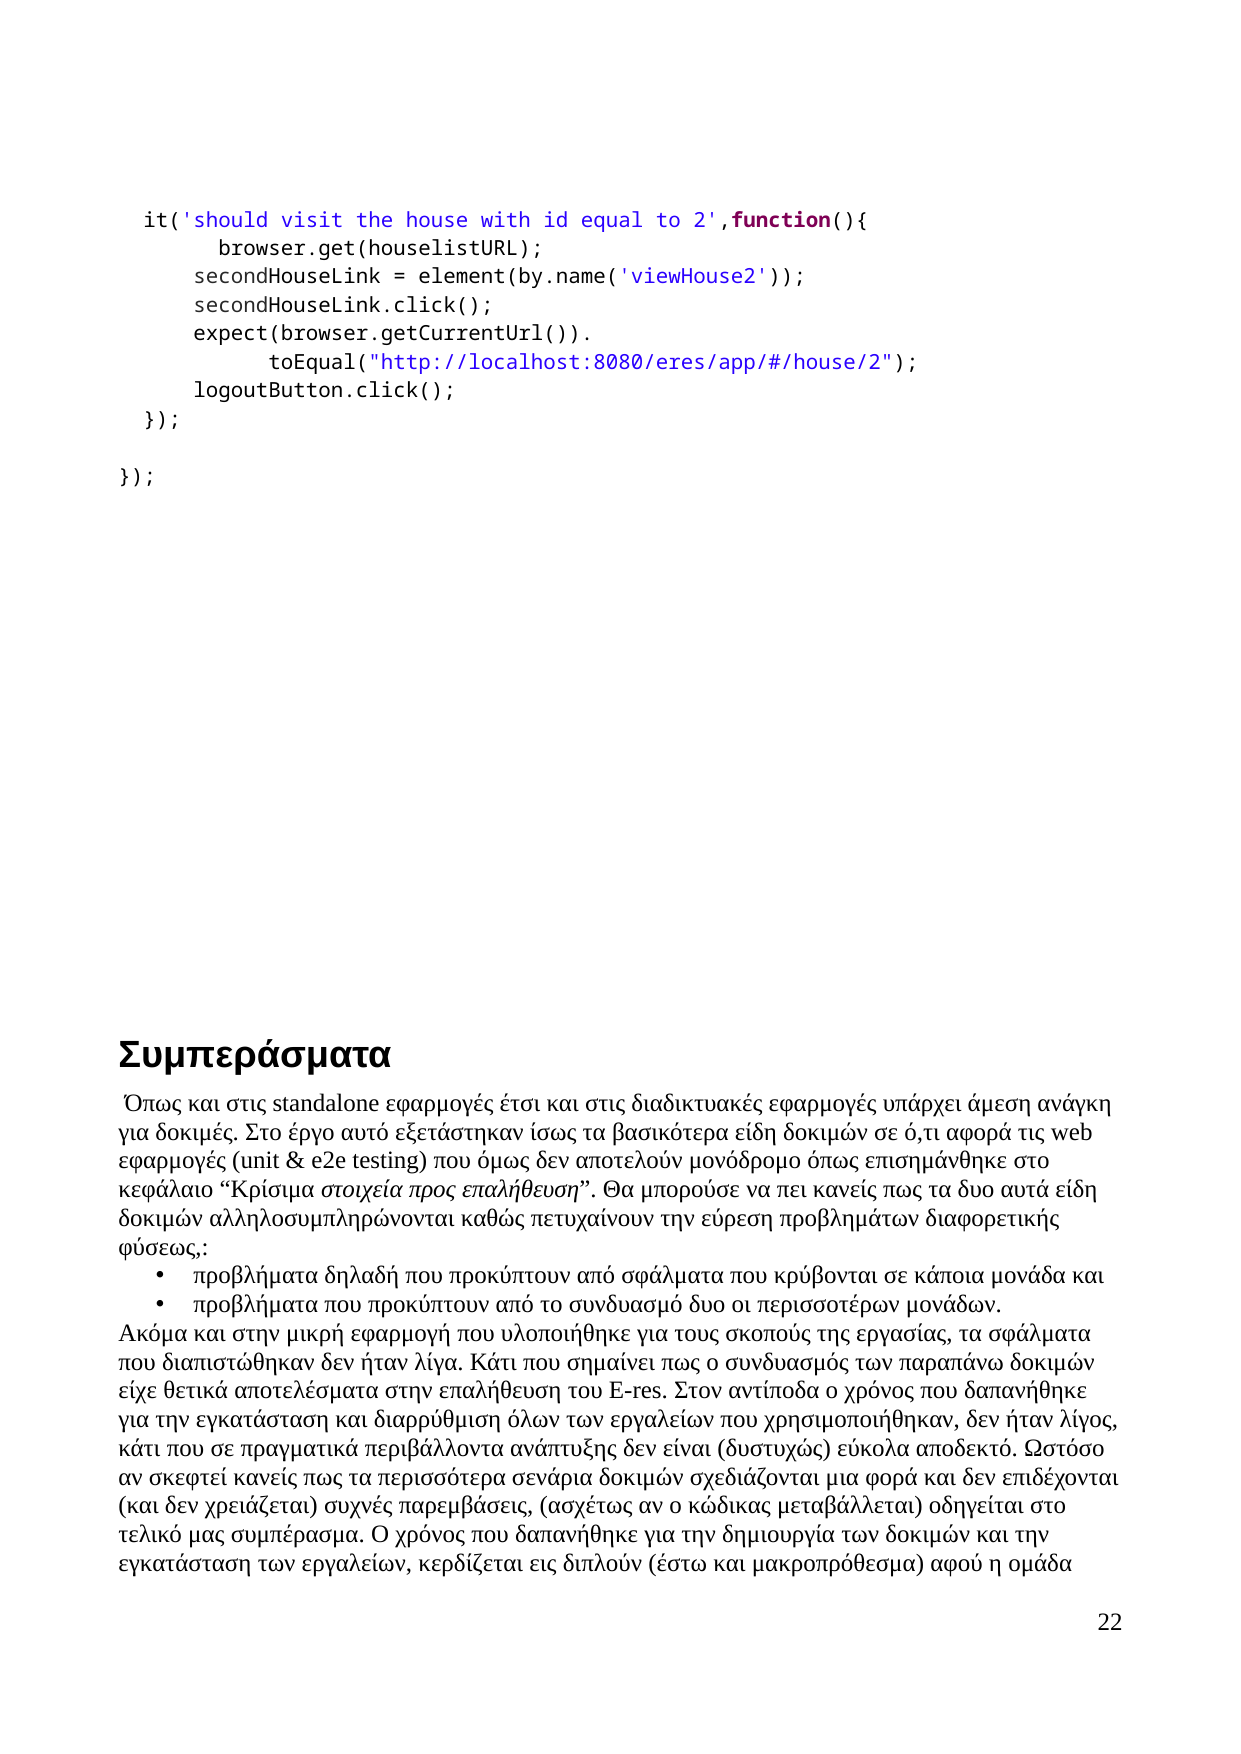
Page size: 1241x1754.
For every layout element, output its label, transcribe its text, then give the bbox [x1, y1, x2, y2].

text Ακόμα και στην μικρή εφαρμογή που υλοποιήθηκε για τους σκοπούς της εργασίας, τα σφάλματα που διαπιστώθηκαν δεν ήταν λίγα. Κάτι που σημαίνει πως ο συνδυασμός των παραπάνω δοκιμών είχε θετικά αποτελέσματα στην επαλήθευση του E-res. Στον αντίποδα ο χρόνος που δαπανήθηκε για την εγκατάσταση και διαρρύθμιση όλων των εργαλείων που χρησιμοποιήθηκαν, δεν ήταν λίγος, κάτι που σε πραγματικά περιβάλλοντα ανάπτυξης δεν είναι (δυστυχώς) εύκολα αποδεκτό. Ωστόσο αν σκεφτεί κανείς πως τα περισσότερα σενάρια δοκιμών σχεδιάζονται μια φορά και δεν επιδέχονται (και δεν χρειάζεται) συχνές παρεμβάσεις, (ασχέτως αν ο κώδικας μεταβάλλεται) οδηγείται στο τελικό μας συμπέρασμα. Ο χρόνος που δαπανήθηκε για την δημιουργία των δοκιμών και την εγκατάσταση των εργαλείων, κερδίζεται εις διπλούν (έστω και μακροπρόθεσμα) αφού η ομάδα [118, 1318, 1122, 1577]
subtitle Συμπεράσματα [118, 1032, 1122, 1075]
text browser.get(houselistURL); [118, 233, 1122, 262]
list προβλήματα δηλαδή που προκύπτουν από σφάλματα που κρύβονται σε κάποια μονάδα και [156, 1260, 1122, 1289]
text logoutButton.click(); [118, 375, 1122, 404]
text }); [118, 404, 1122, 432]
list προβλήματα που προκύπτουν από το συνδυασμό δυο οι περισσοτέρων μονάδων. [156, 1289, 1122, 1318]
text Όπως και στις standalone εφαρμογές έτσι και στις διαδικτυακές εφαρμογές υπάρχει άμεση ανάγκη για δοκιμές. Στο έργο αυτό εξετάστηκαν ίσως τα βασικότερα είδη δοκιμών σε ό,τι αφορά τις web εφαρμογές (unit & e2e testing) που όμως δεν αποτελούν μονόδρομο όπως επισημάνθηκε στο κεφάλαιο “Κρίσιμα στοιχεία προς επαλήθευση”. Θα μπορούσε να πει κανείς πως τα δυο αυτά είδη δοκιμών αλληλοσυμπληρώνονται καθώς πετυχαίνουν την εύρεση προβλημάτων διαφορετικής φύσεως,: [118, 1088, 1122, 1260]
text expect(browser.getCurrentUrl()). [118, 318, 1122, 347]
text toEqual("http://localhost:8080/eres/app/#/house/2"); [118, 347, 1122, 375]
text secondHouseLink.click(); [118, 290, 1122, 318]
text }); [118, 461, 1122, 489]
text secondHouseLink = element(by.name('viewHouse2')); [118, 262, 1122, 290]
text it('should visit the house with id equal to 2',function(){ [118, 205, 1122, 233]
